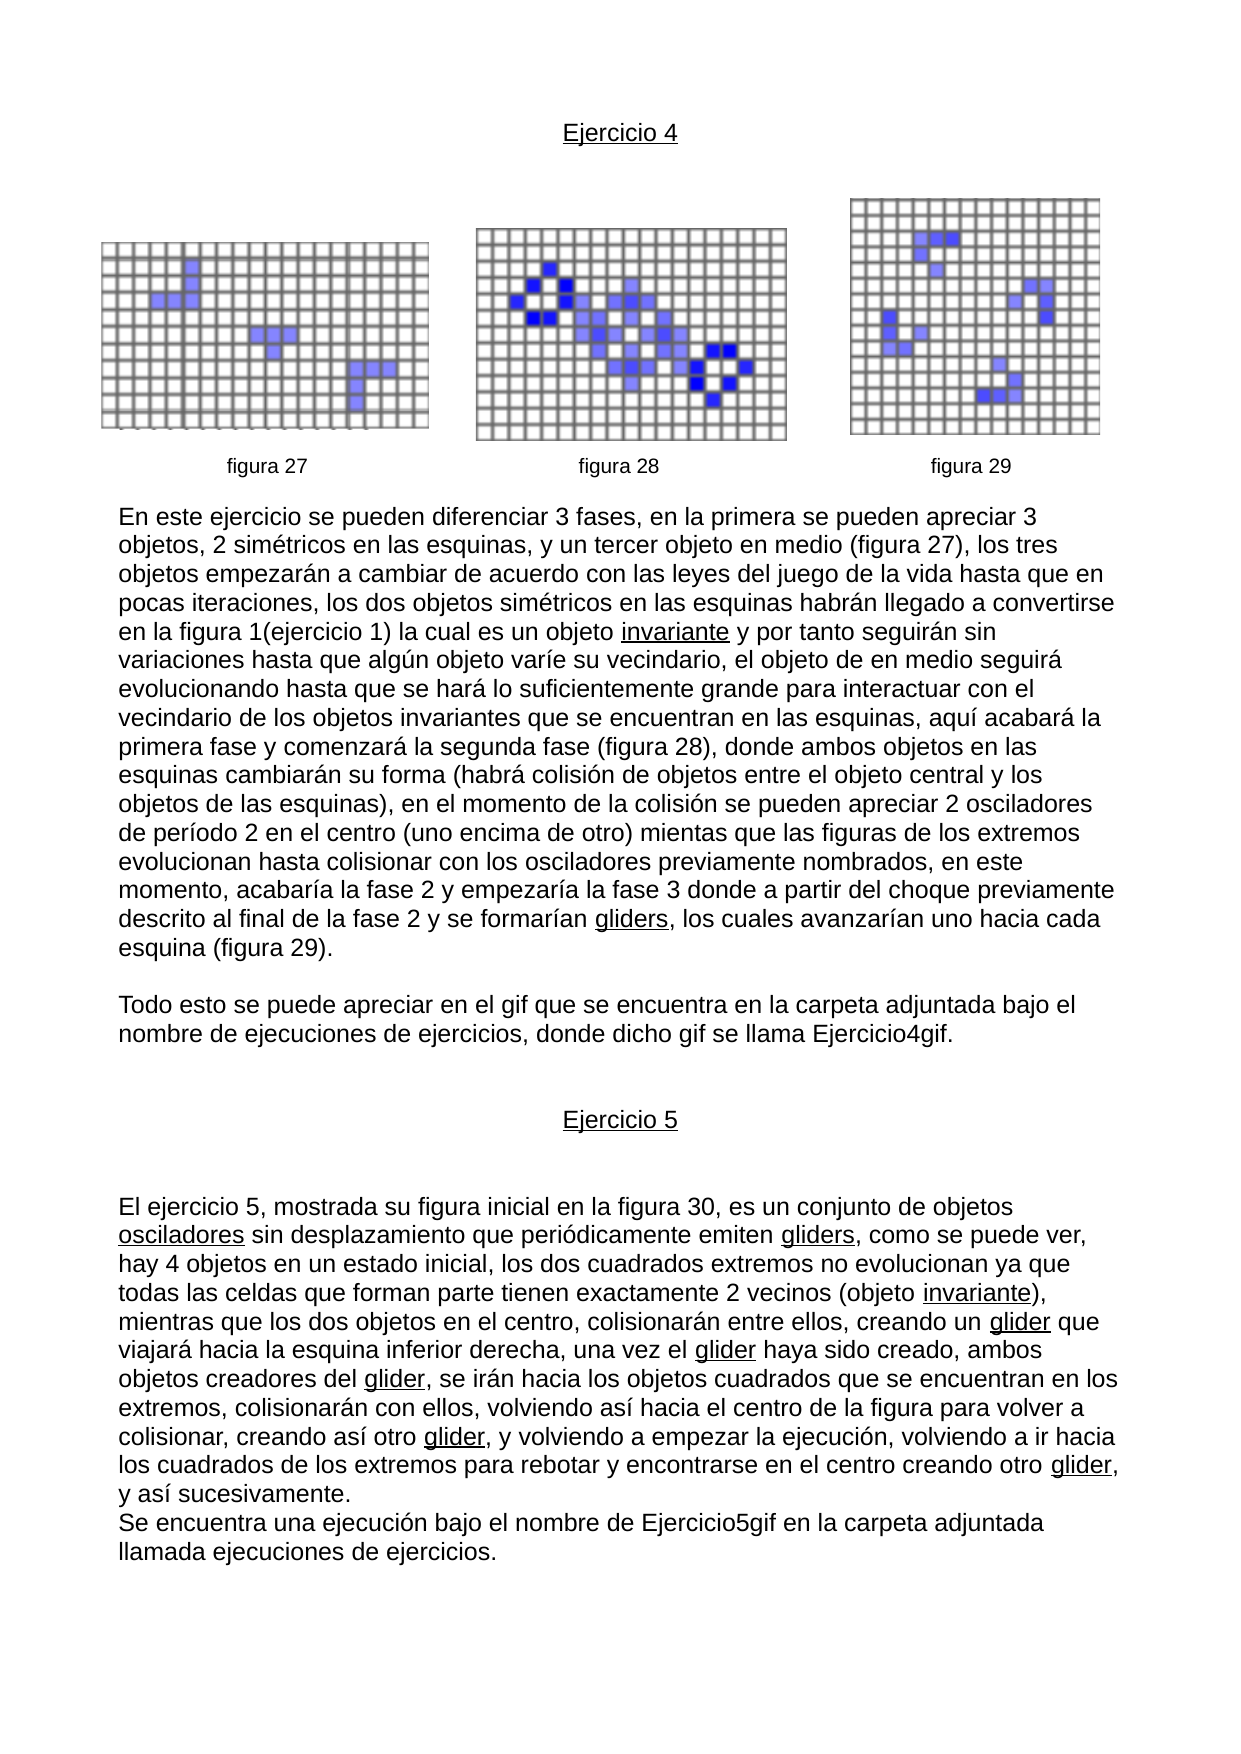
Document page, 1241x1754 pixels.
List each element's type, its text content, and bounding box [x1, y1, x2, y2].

text Se encuentra una ejecución bajo el nombre de Ejercicio5gif en la carpeta adjuntada llamada ejecuciones de ejercicios. [118, 1508, 1122, 1565]
picture [101, 242, 429, 430]
text El ejercicio 5, mostrada su figura inicial en la figura 30, es un conjunto de objetos osciladores sin desplazamiento que periódicamente emiten gliders, como se puede ver, hay 4 objetos en un estado inicial, los dos cuadrados extremos no evolucionan ya que todas las celdas que forman parte tienen exactamente 2 vecinos (objeto invariante), mientras que los dos objetos en el centro, colisionarán entre ellos, creando un glider que viajará hacia la esquina inferior derecha, una vez el glider haya sido creado, ambos objetos creadores del glider, se irán hacia los objetos cuadrados que se encuentran en los extremos, colisionarán con ellos, volviendo así hacia el centro de la figura para volver a colisionar, creando así otro glider, y volviendo a empezar la ejecución, volviendo a ir hacia los cuadrados de los extremos para rebotar y encontrarse en el centro creando otro glider, y así sucesivamente. [118, 1191, 1122, 1508]
picture [850, 198, 1100, 435]
text Todo esto se puede apreciar en el gif que se encuentra en la carpeta adjuntada bajo el nombre de ejecuciones de ejercicios, donde dicho gif se llama Ejercicio4gif. [118, 990, 1122, 1048]
text Ejercicio 4 [118, 118, 1122, 147]
picture [475, 228, 787, 441]
text Ejercicio 5 [118, 1105, 1122, 1134]
text figura 27 figura 28 figura 29 [118, 396, 1122, 477]
text En este ejercicio se pueden diferenciar 3 fases, en la primera se pueden apreciar 3 objetos, 2 simétricos en las esquinas, y un tercer objeto en medio (figura 27), los tres objetos empezarán a cambiar de acuerdo con las leyes del juego de la vida hasta que en pocas iteraciones, los dos objetos simétricos en las esquinas habrán llegado a convertirse en la figura 1(ejercicio 1) la cual es un objeto invariante y por tanto seguirán sin variaciones hasta que algún objeto varíe su vecindario, el objeto de en medio seguirá evolucionando hasta que se hará lo suficientemente grande para interactuar con el vecindario de los objetos invariantes que se encuentran en las esquinas, aquí acabará la primera fase y comenzará la segunda fase (figura 28), donde ambos objetos en las esquinas cambiarán su forma (habrá colisión de objetos entre el objeto central y los objetos de las esquinas), en el momento de la colisión se pueden apreciar 2 osciladores de período 2 en el centro (uno encima de otro) mientas que las figuras de los extremos evolucionan hasta colisionar con los osciladores previamente nombrados, en este momento, acabaría la fase 2 y empezaría la fase 3 donde a partir del choque previamente descrito al final de la fase 2 y se formarían gliders, los cuales avanzarían uno hacia cada esquina (figura 29). [118, 501, 1122, 961]
